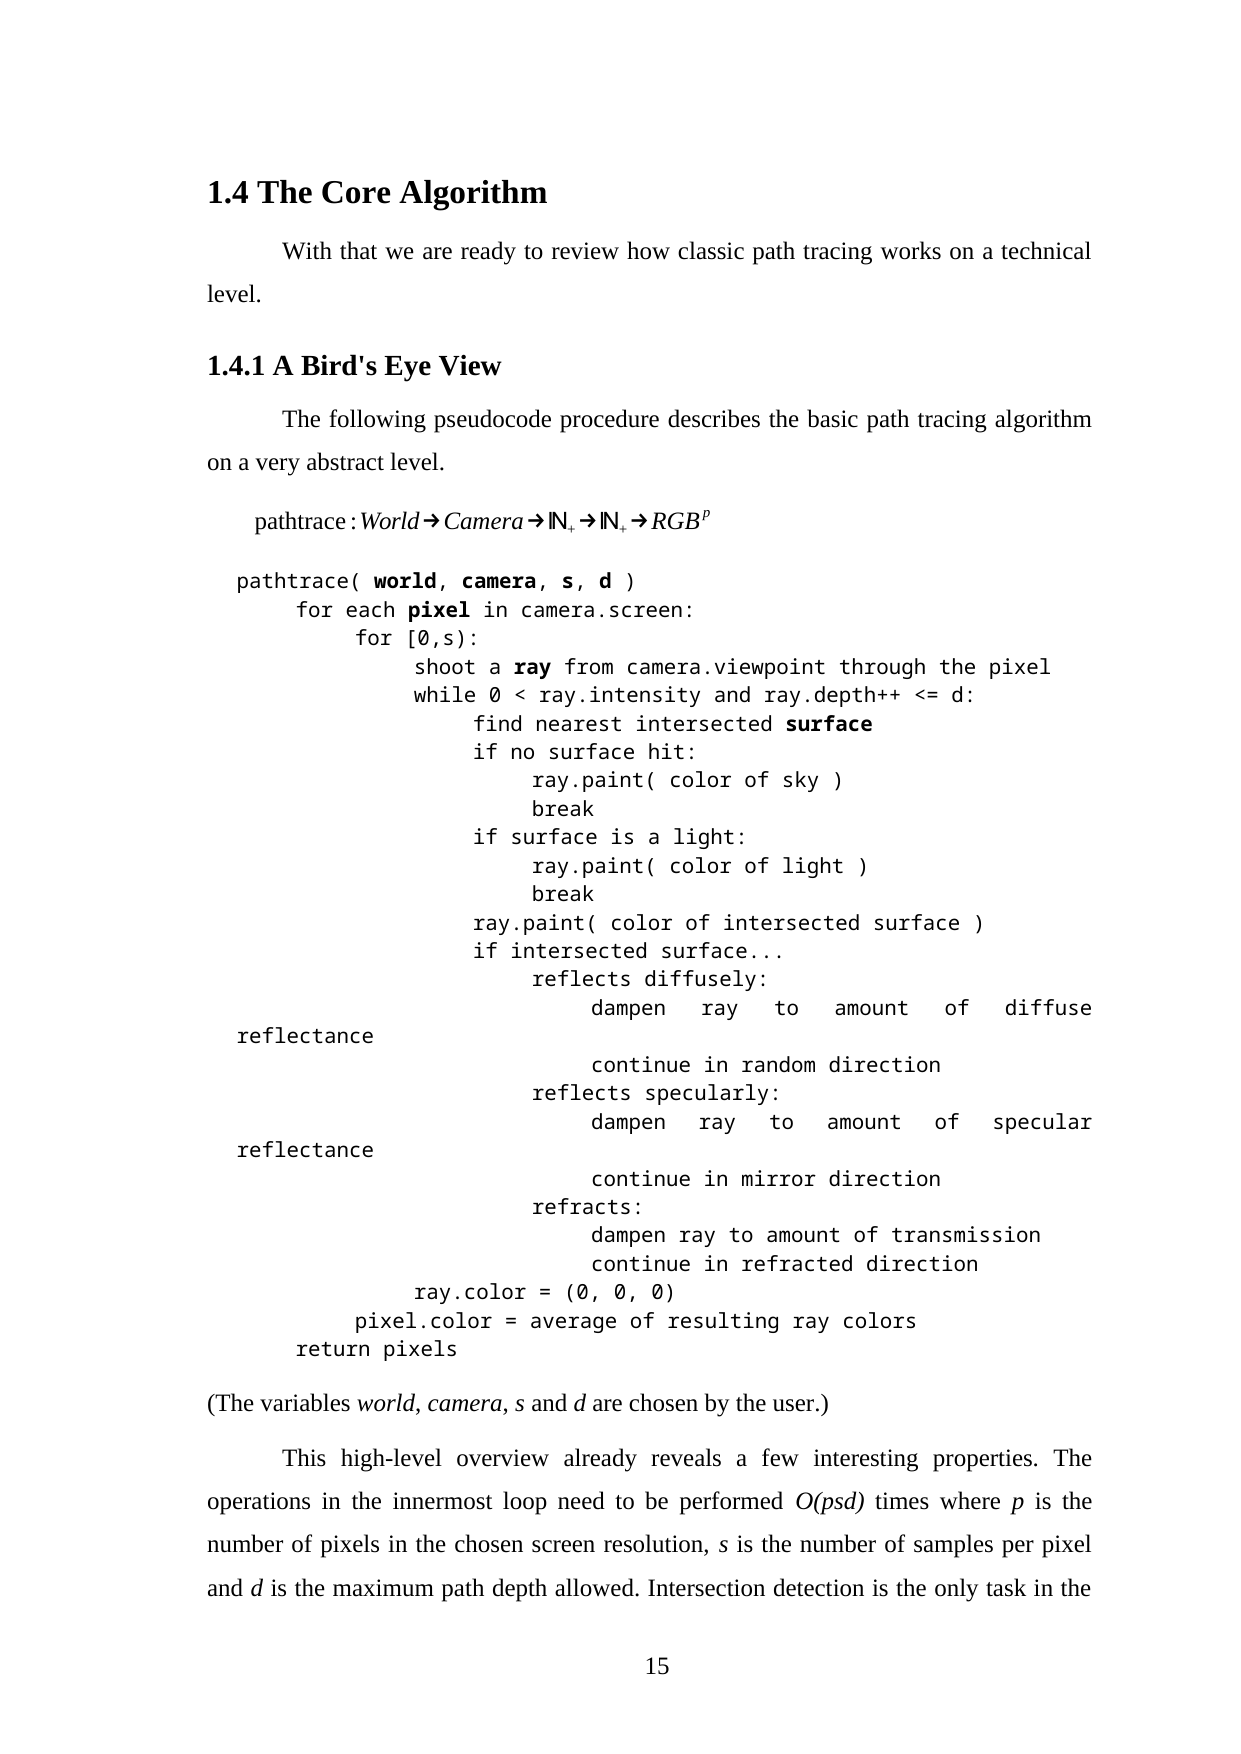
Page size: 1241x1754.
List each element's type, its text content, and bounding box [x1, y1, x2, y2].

text continue in mirror direction [236, 1164, 1092, 1192]
text This high-level overview already reveals a few interesting properties. The operations in the innermost loop need to be performed O(psd) times where p is the number of pixels in the chosen screen resolution, s is the number of samples per pixel and d is the maximum path depth allowed. Intersection detection is the only task in the [207, 1443, 1092, 1601]
text With that we are ready to review how classic path tracing works on a technical level. [207, 236, 1092, 308]
text for [0,s): [236, 623, 1092, 652]
text shoot a ray from camera.viewpoint through the pixel [236, 652, 1092, 680]
text find nearest intersected surface [236, 709, 1092, 737]
text ray.paint( color of sky ) [236, 766, 1092, 794]
text if surface is a light: [236, 822, 1092, 851]
text pixel.color = average of resulting ray colors [236, 1306, 1092, 1334]
text return pixels [236, 1334, 1092, 1363]
text reflects specularly: [236, 1078, 1092, 1107]
text break [236, 794, 1092, 822]
text if no surface hit: [236, 737, 1092, 766]
text (The variables world, camera, s and d are chosen by the user.) [207, 1388, 1092, 1416]
text dampen ray to amount of specular reflectance [236, 1107, 1092, 1164]
text for each pixel in camera.screen: [236, 595, 1092, 623]
text if intersected surface... [236, 936, 1092, 964]
text continue in random direction [236, 1050, 1092, 1078]
text while 0 < ray.intensity and ray.depth++ <= d: [236, 680, 1092, 709]
text continue in refracted direction [236, 1249, 1092, 1277]
subtitle A Bird's Eye View [207, 348, 1092, 381]
text reflects diffusely: [236, 964, 1092, 993]
text ray.paint( color of light ) [236, 851, 1092, 879]
text dampen ray to amount of diffuse reflectance [236, 993, 1092, 1050]
text dampen ray to amount of transmission [236, 1221, 1092, 1249]
text The following pseudocode procedure describes the basic path tracing algorithm on a very abstract level. [207, 404, 1092, 476]
subtitle The Core Algorithm [207, 173, 1092, 211]
text refracts: [236, 1192, 1092, 1221]
text pathtrace( world, camera, s, d ) [236, 566, 1092, 595]
text break [236, 879, 1092, 908]
text ray.paint( color of intersected surface ) [236, 908, 1092, 936]
text ray.color = (0, 0, 0) [236, 1277, 1092, 1306]
